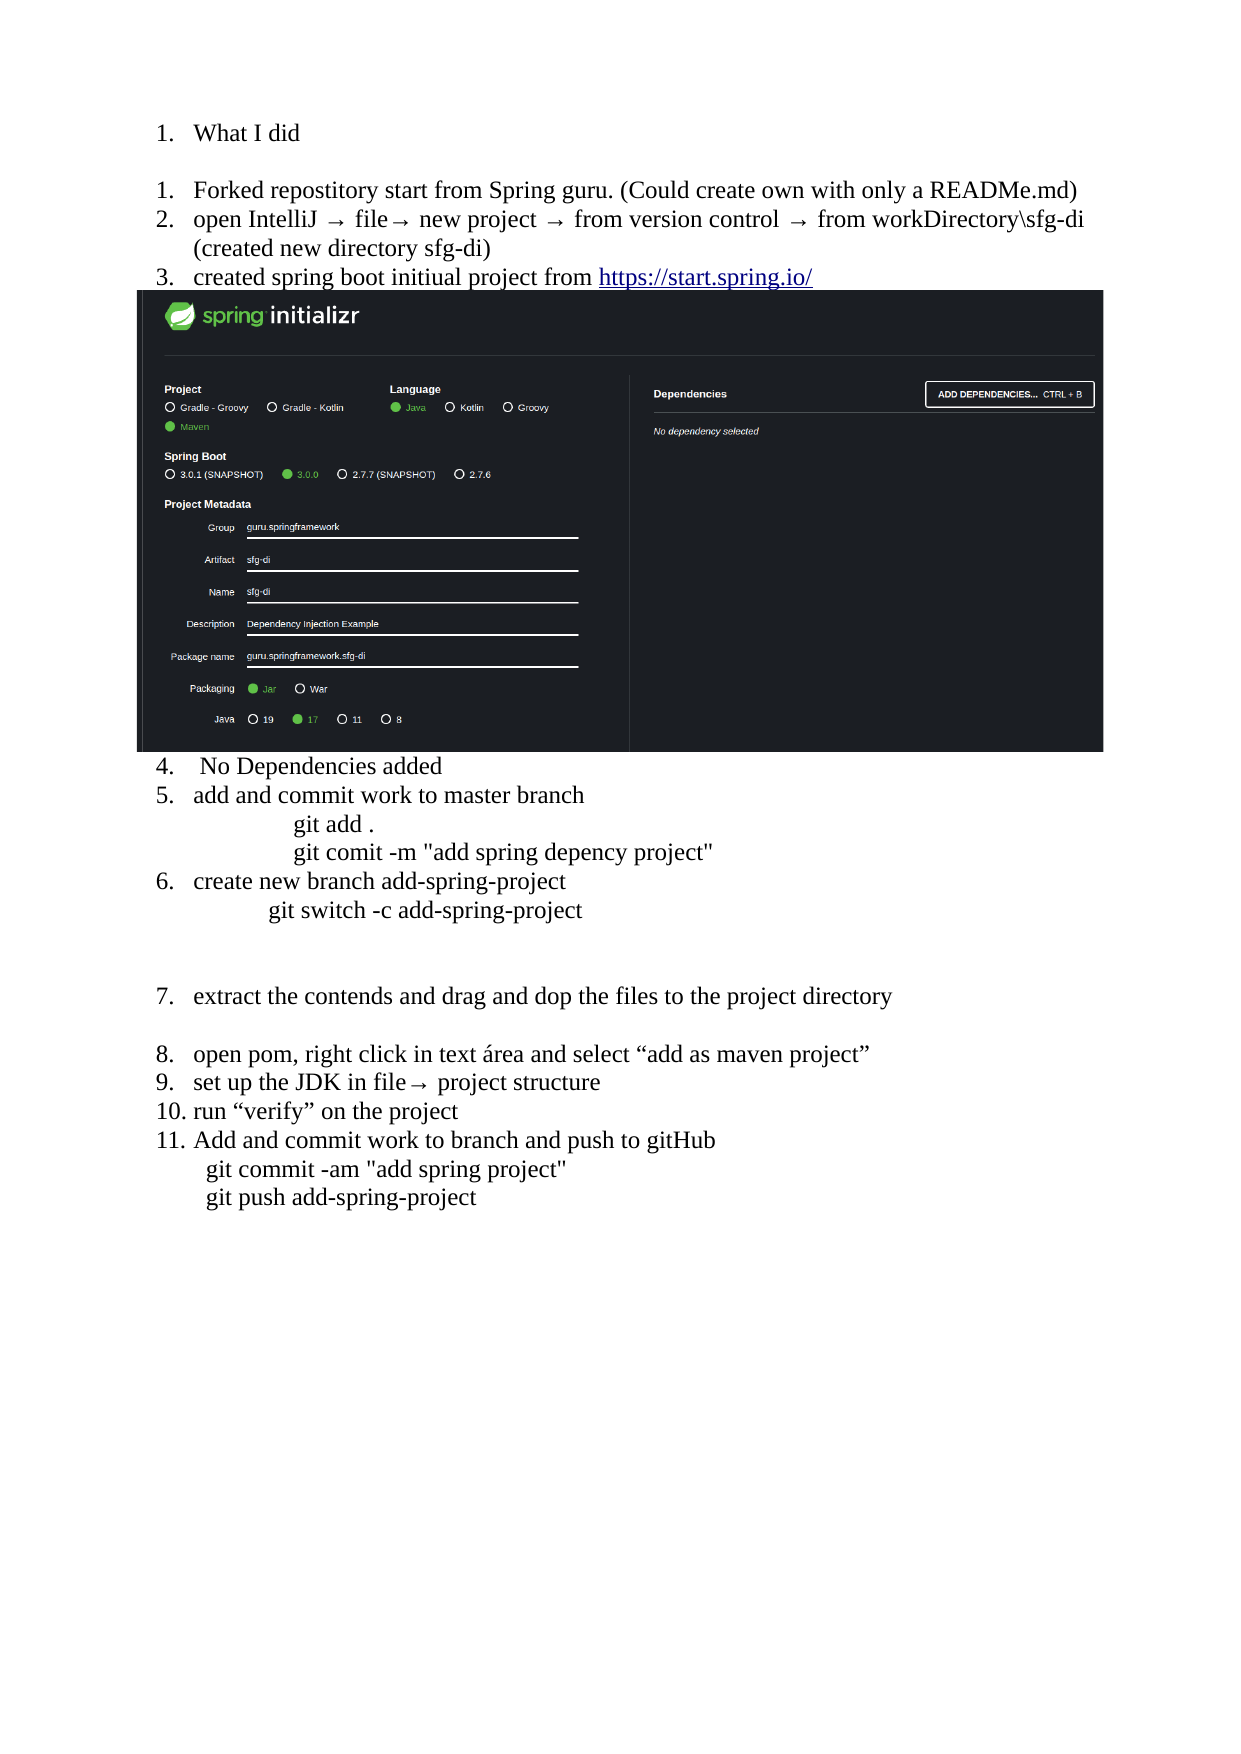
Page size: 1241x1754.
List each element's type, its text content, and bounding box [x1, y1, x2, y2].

list add and commit work to master branch [156, 780, 1122, 809]
text git push add-spring-project [118, 1182, 1122, 1211]
list Forked repostitory start from Spring guru. (Could create own with only a READMe.md) [156, 176, 1122, 204]
list set up the JDK in file→ project structure [156, 1067, 1122, 1096]
list Add and commit work to branch and push to gitHub [156, 1125, 1122, 1154]
list git comit -m "add spring depency project" [156, 837, 1122, 866]
list extract the contends and drag and dop the files to the project directory [156, 981, 1122, 1010]
list open pom, right click in text área and select “add as maven project” [156, 1039, 1122, 1067]
list No Dependencies added [156, 291, 1122, 780]
list open IntelliJ → file→ new project → from version control → from workDirectory\sfg-di (created new directory sfg-di) [156, 204, 1122, 262]
text git commit -am "add spring project" [118, 1154, 1122, 1182]
list git add . [156, 809, 1122, 837]
list run “verify” on the project [156, 1096, 1122, 1125]
picture [136, 290, 1104, 752]
list create new branch add-spring-project [156, 866, 1122, 895]
list What I did [156, 118, 1122, 147]
text git switch -c add-spring-project [118, 895, 1122, 924]
list created spring boot initiual project from https://start.spring.io/ [156, 262, 1122, 291]
